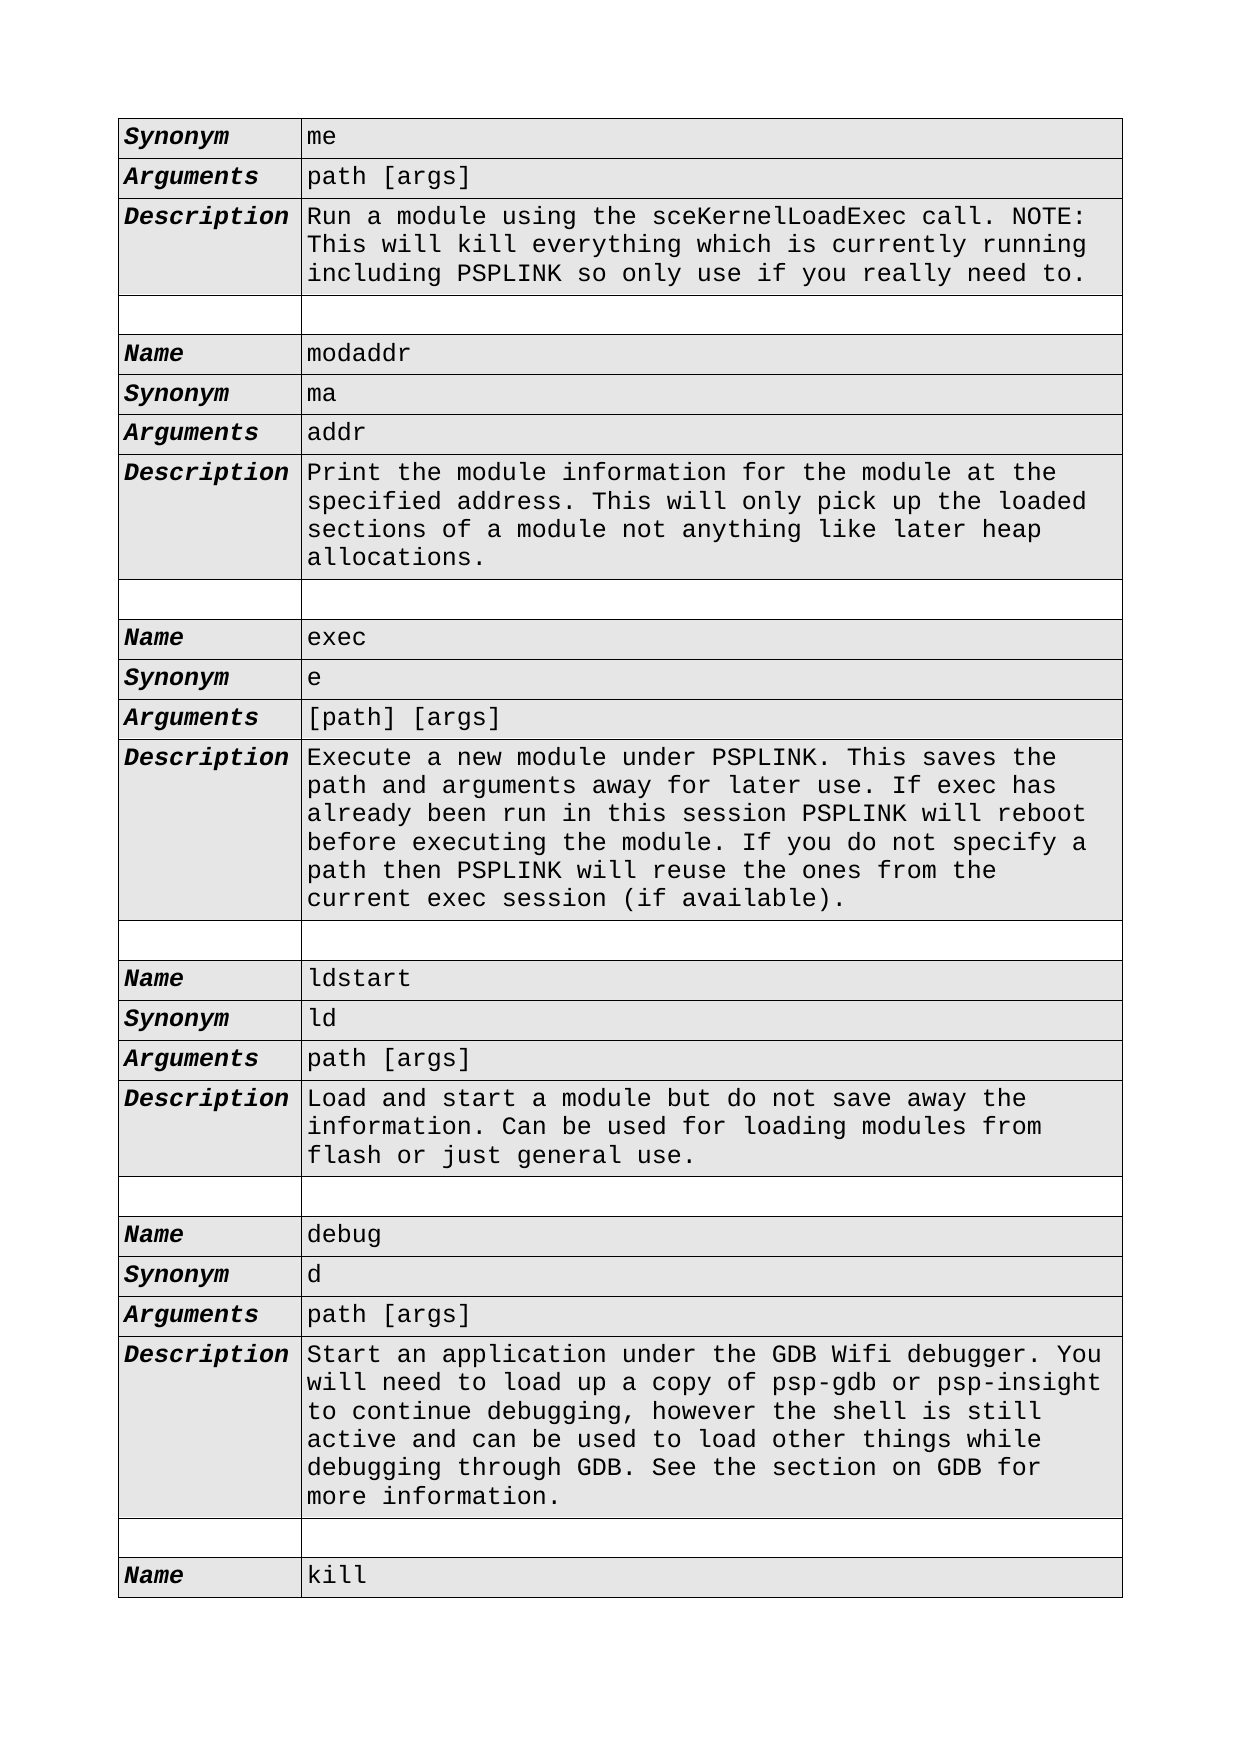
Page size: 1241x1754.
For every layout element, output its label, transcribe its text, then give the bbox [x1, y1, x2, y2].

table_cell path [args] [302, 159, 1122, 198]
table_cell Description [119, 740, 301, 920]
table_cell [302, 1177, 1122, 1216]
table_cell ma [302, 375, 1122, 414]
table_cell Name [119, 620, 301, 659]
table_cell d [302, 1257, 1122, 1296]
table_cell [119, 1177, 301, 1216]
table_cell Synonym [119, 1001, 301, 1040]
table_cell me [302, 119, 1122, 158]
table_cell Synonym [119, 660, 301, 699]
table_cell ld [302, 1001, 1122, 1040]
table_cell Synonym [119, 119, 301, 158]
table_cell Print the module information for the module at the specified address. This will only pick up the loaded sections of a module not anything like later heap allocations. [302, 455, 1122, 579]
table_cell Start an application under the GDB Wifi debugger. You will need to load up a copy of psp-gdb or psp-insight to continue debugging, however the shell is still active and can be used to load other things while debugging through GDB. See the section on GDB for more information. [302, 1337, 1122, 1517]
table_cell [302, 1519, 1122, 1557]
table_cell Arguments [119, 159, 301, 198]
table_cell Arguments [119, 1297, 301, 1336]
table_cell Synonym [119, 1257, 301, 1296]
table_cell Load and start a module but do not save away the information. Can be used for loading modules from flash or just general use. [302, 1081, 1122, 1176]
table_cell path [args] [302, 1297, 1122, 1336]
table_cell kill [302, 1558, 1122, 1597]
table_cell debug [302, 1217, 1122, 1256]
table_cell e [302, 660, 1122, 699]
table_cell Description [119, 199, 301, 294]
table_cell Run a module using the sceKernelLoadExec call. NOTE: This will kill everything which is currently running including PSPLINK so only use if you really need to. [302, 199, 1122, 294]
table_cell Execute a new module under PSPLINK. This saves the path and arguments away for later use. If exec has already been run in this session PSPLINK will reboot before executing the module. If you do not specify a path then PSPLINK will reuse the ones from the current exec session (if available). [302, 740, 1122, 920]
table_cell Description [119, 455, 301, 579]
table_cell Description [119, 1337, 301, 1517]
table_cell addr [302, 415, 1122, 454]
table_cell Name [119, 1558, 301, 1597]
table_cell [119, 1519, 301, 1557]
table_cell Name [119, 335, 301, 374]
table_cell [119, 296, 301, 334]
table_cell modaddr [302, 335, 1122, 374]
table_cell Arguments [119, 415, 301, 454]
table_cell Synonym [119, 375, 301, 414]
table_cell [119, 580, 301, 619]
table_cell Arguments [119, 700, 301, 738]
table_cell [302, 296, 1122, 334]
table_cell Name [119, 1217, 301, 1256]
table_cell Name [119, 961, 301, 1000]
table_cell Description [119, 1081, 301, 1176]
table_cell [302, 921, 1122, 960]
table_cell exec [302, 620, 1122, 659]
table_cell ldstart [302, 961, 1122, 1000]
table_cell [path] [args] [302, 700, 1122, 738]
table_cell Arguments [119, 1041, 301, 1080]
table_cell [119, 921, 301, 960]
table_cell path [args] [302, 1041, 1122, 1080]
table_cell [302, 580, 1122, 619]
